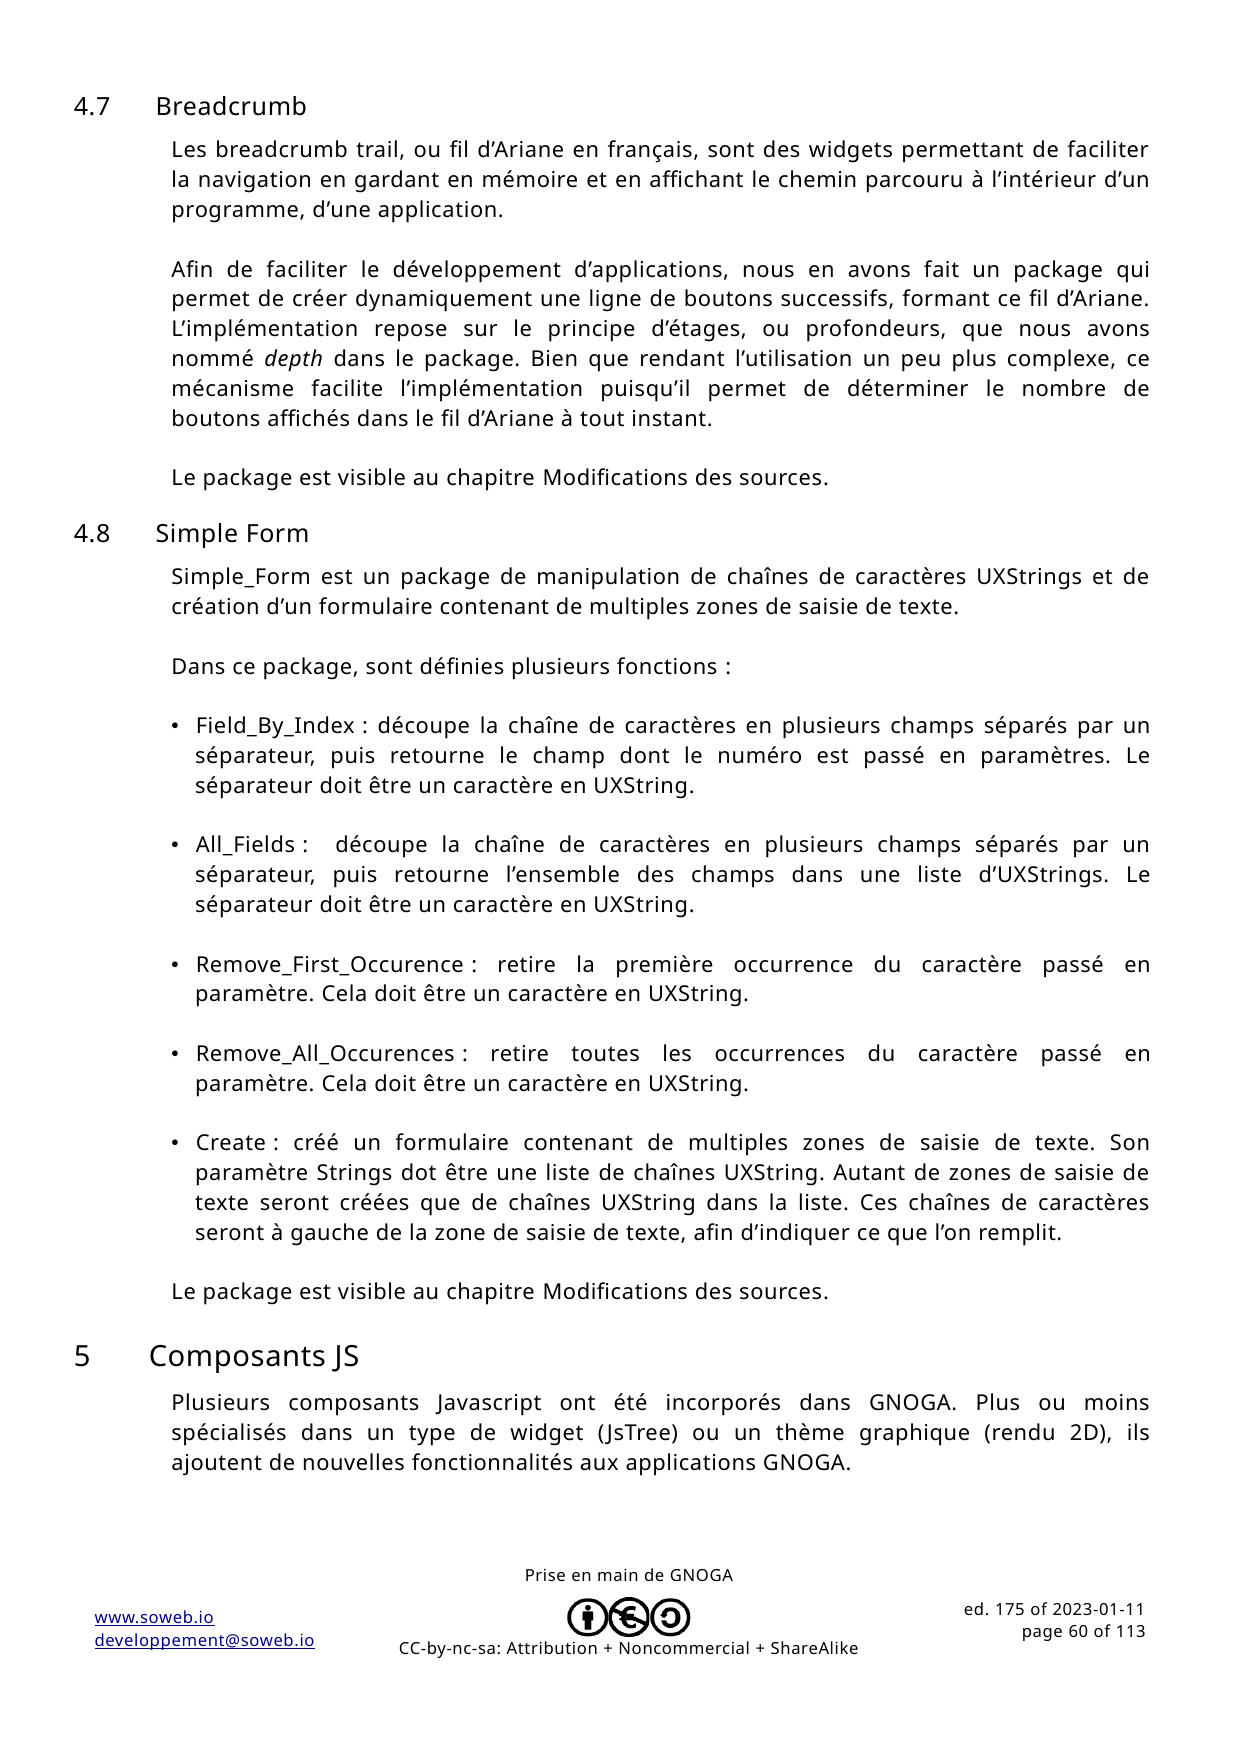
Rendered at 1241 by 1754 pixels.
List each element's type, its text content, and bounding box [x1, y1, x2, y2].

subtitle Simple Form [74, 516, 1152, 549]
subtitle Composants JS [74, 1336, 1152, 1375]
list Remove_First_Occurence : retire la première occurrence du caractère passé en paramètre. Cela doit être un caractère en UXString. [171, 949, 1152, 1008]
text Plusieurs composants Javascript ont été incorporés dans GNOGA. Plus ou moins spécialisés dans un type de widget (JsTree) ou un thème graphique (rendu 2D), ils ajoutent de nouvelles fonctionnalités aux applications GNOGA. [171, 1387, 1152, 1476]
text Les breadcrumb trail, ou fil d’Ariane en français, sont des widgets permettant de faciliter la navigation en gardant en mémoire et en affichant le chemin parcouru à l’intérieur d’un programme, d’une application. [171, 134, 1152, 224]
text Le package est visible au chapitre Modifications des sources. [171, 462, 1152, 492]
text Afin de faciliter le développement d’applications, nous en avons fait un package qui permet de créer dynamiquement une ligne de boutons successifs, formant ce fil d’Ariane. L’implémentation repose sur le principe d’étages, ou profondeurs, que nous avons nommé depth dans le package. Bien que rendant l’utilisation un peu plus complexe, ce mécanisme facilite l’implémentation puisqu’il permet de déterminer le nombre de boutons affichés dans le fil d’Ariane à tout instant. [171, 253, 1152, 432]
text Dans ce package, sont définies plusieurs fonctions : [171, 651, 1152, 681]
list Create : créé un formulaire contenant de multiples zones de saisie de texte. Son paramètre Strings dot être une liste de chaînes UXString. Autant de zones de saisie de texte seront créées que de chaînes UXString dans la liste. Ces chaînes de caractères seront à gauche de la zone de saisie de texte, afin d’indiquer ce que l’on remplit. [171, 1127, 1152, 1247]
subtitle Breadcrumb [74, 88, 1152, 123]
list Remove_All_Occurences : retire toutes les occurrences du caractère passé en paramètre. Cela doit être un caractère en UXString. [171, 1038, 1152, 1098]
picture [566, 1597, 691, 1637]
list All_Fields : découpe la chaîne de caractères en plusieurs champs séparés par un séparateur, puis retourne l’ensemble des champs dans une liste d’UXStrings. Le séparateur doit être un caractère en UXString. [171, 829, 1152, 919]
text Simple_Form est un package de manipulation de chaînes de caractères UXStrings et de création d’un formulaire contenant de multiples zones de saisie de texte. [171, 561, 1152, 621]
text Le package est visible au chapitre Modifications des sources. [171, 1276, 1152, 1306]
list Field_By_Index : découpe la chaîne de caractères en plusieurs champs séparés par un séparateur, puis retourne le champ dont le numéro est passé en paramètres. Le séparateur doit être un caractère en UXString. [171, 710, 1152, 800]
